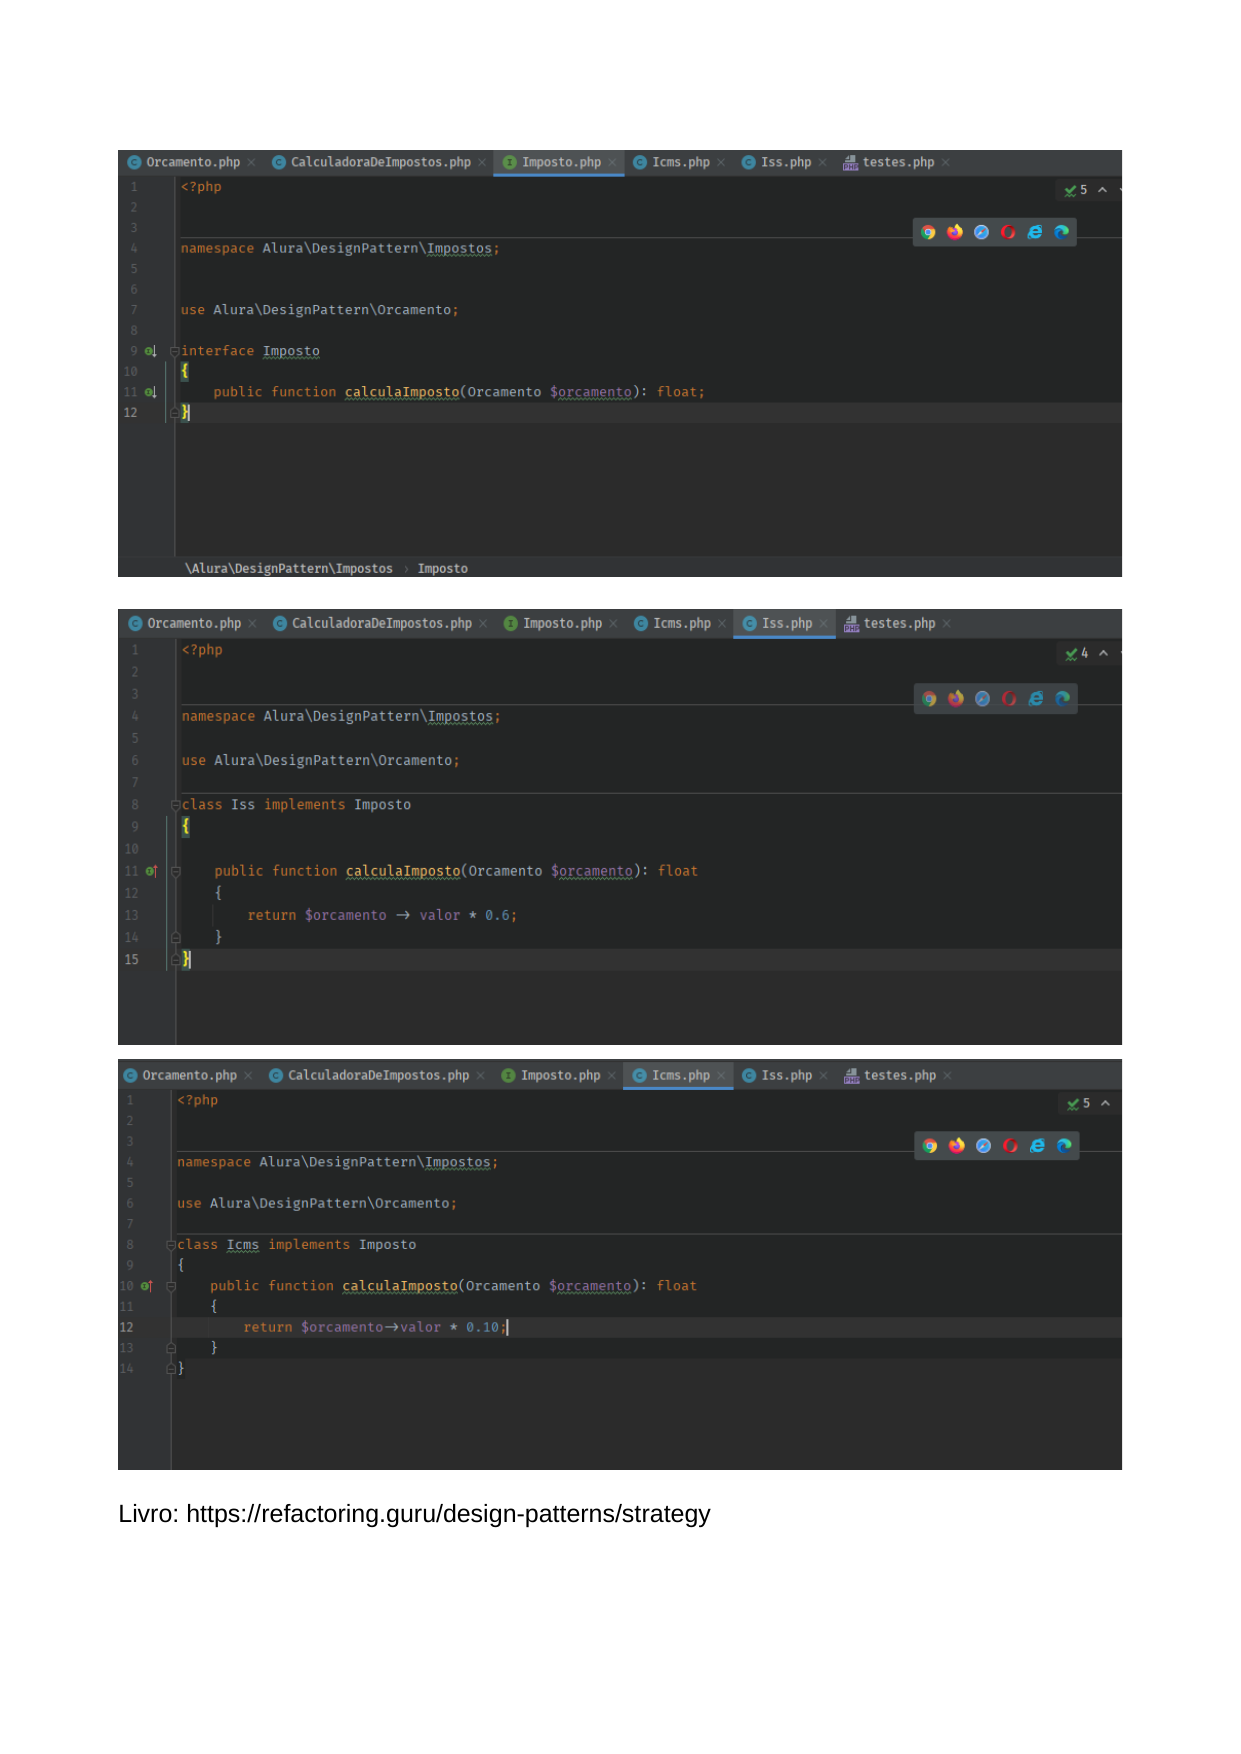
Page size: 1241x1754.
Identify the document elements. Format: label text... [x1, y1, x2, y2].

picture [118, 150, 1123, 577]
picture [118, 1059, 1123, 1470]
text Livro: https://refactoring.guru/design-patterns/strategy [118, 1499, 1122, 1527]
picture [118, 609, 1123, 1045]
